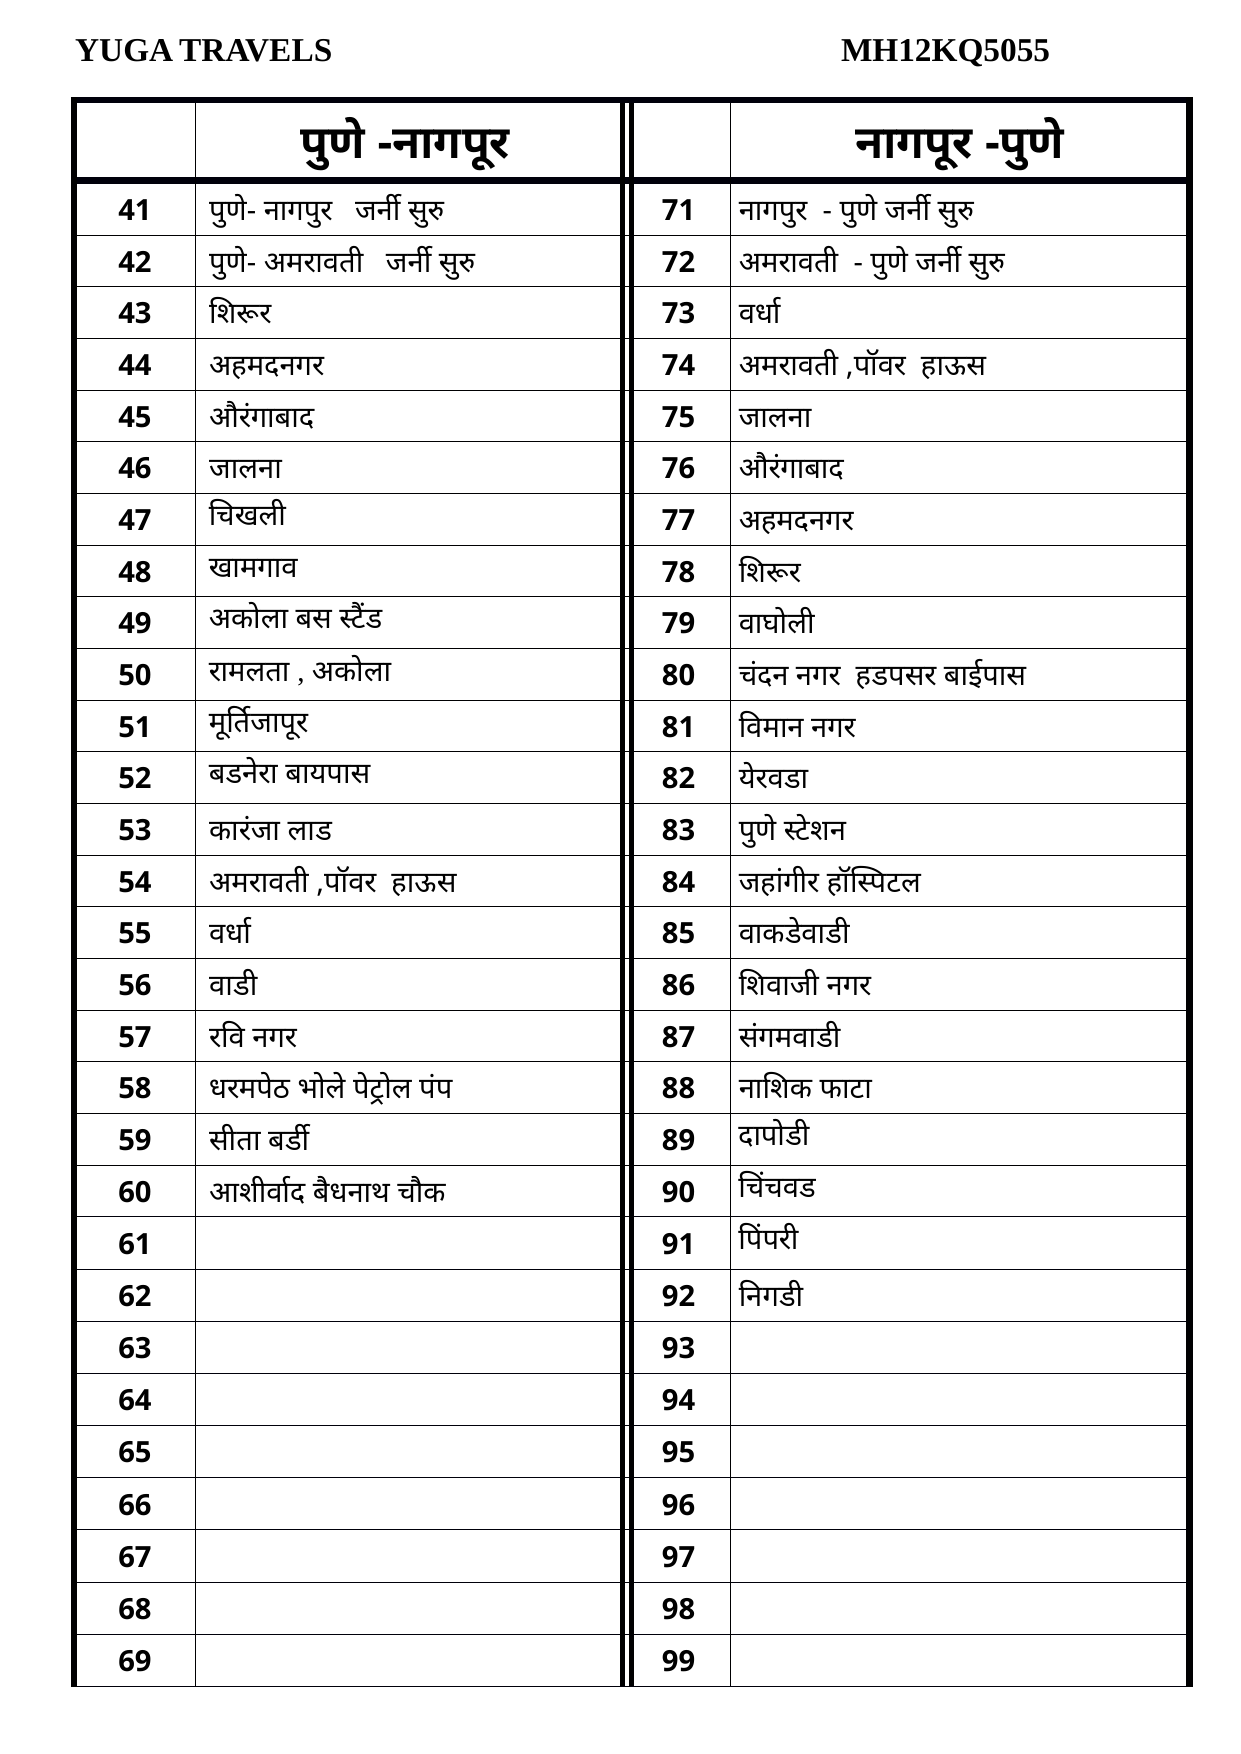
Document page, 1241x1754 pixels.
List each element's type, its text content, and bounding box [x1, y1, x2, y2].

table_cell पिंपरी [731, 1217, 1186, 1268]
table_cell 75 [634, 391, 730, 441]
table_cell 93 [634, 1322, 730, 1373]
table_cell वाडी [196, 959, 620, 1009]
table_cell 81 [634, 701, 730, 751]
table_cell [196, 1270, 620, 1321]
table_cell [731, 1374, 1186, 1425]
table_cell 85 [634, 907, 730, 958]
table_cell येरवडा [731, 752, 1186, 803]
table_cell [196, 1217, 620, 1268]
table_cell 80 [634, 649, 730, 699]
table_cell 90 [634, 1166, 730, 1216]
table_cell बडनेरा बायपास [196, 752, 620, 803]
table_cell 53 [77, 804, 195, 854]
table_cell सीता बर्डी [196, 1114, 620, 1164]
table_header नागपूर -पुणे [731, 103, 1186, 177]
table_cell जालना [196, 442, 620, 493]
table_cell 87 [634, 1011, 730, 1061]
table_cell औरंगाबाद [731, 442, 1186, 493]
table_cell 64 [77, 1374, 195, 1425]
table_cell 44 [77, 339, 195, 389]
table_cell 88 [634, 1062, 730, 1113]
table_cell 74 [634, 339, 730, 389]
table_cell निगडी [731, 1270, 1186, 1321]
table_cell 98 [634, 1583, 730, 1634]
table_cell [196, 1322, 620, 1373]
table_cell 77 [634, 494, 730, 544]
table_cell 94 [634, 1374, 730, 1425]
table_cell 69 [77, 1635, 195, 1686]
table_cell 47 [77, 494, 195, 544]
table_cell दापोडी [731, 1114, 1186, 1164]
table_cell [196, 1583, 620, 1634]
table_cell 55 [77, 907, 195, 958]
table_cell पुणे- नागपुर जर्नी सुरु [196, 184, 620, 234]
table_cell 72 [634, 236, 730, 286]
table_cell 79 [634, 597, 730, 648]
table_cell शिरूर [196, 287, 620, 338]
table_cell अहमदनगर [196, 339, 620, 389]
table_cell 86 [634, 959, 730, 1009]
table_cell [731, 1322, 1186, 1373]
table_cell 96 [634, 1478, 730, 1529]
table_cell संगमवाडी [731, 1011, 1186, 1061]
table_cell 95 [634, 1426, 730, 1477]
table_cell [731, 1635, 1186, 1686]
table_cell [196, 1374, 620, 1425]
table_cell 58 [77, 1062, 195, 1113]
table_header पुणे -नागपूर [196, 103, 620, 177]
table_cell 50 [77, 649, 195, 699]
table_cell 68 [77, 1583, 195, 1634]
table_cell [196, 1478, 620, 1529]
table_cell [196, 1635, 620, 1686]
table_cell अमरावती ,पॉवर हाऊस [196, 856, 620, 906]
table_cell 97 [634, 1530, 730, 1582]
table_cell मूर्तिजापूर [196, 701, 620, 751]
table_cell 91 [634, 1217, 730, 1268]
table_cell वर्धा [731, 287, 1186, 338]
table_cell धरमपेठ भोले पेट्रोल पंप [196, 1062, 620, 1113]
table_cell वाकडेवाडी [731, 907, 1186, 958]
table_cell 84 [634, 856, 730, 906]
table_cell 42 [77, 236, 195, 286]
table_header [634, 103, 730, 177]
table_cell नाशिक फाटा [731, 1062, 1186, 1113]
table_cell पुणे- अमरावती जर्नी सुरु [196, 236, 620, 286]
table_cell चिंचवड [731, 1166, 1186, 1216]
table_cell 48 [77, 546, 195, 596]
table_cell आशीर्वाद बैधनाथ चौक [196, 1166, 620, 1216]
table_header [77, 103, 195, 177]
table_cell जहांगीर हॉस्पिटल [731, 856, 1186, 906]
table_cell 57 [77, 1011, 195, 1061]
table_cell 49 [77, 597, 195, 648]
table_cell 45 [77, 391, 195, 441]
table_cell 99 [634, 1635, 730, 1686]
table_cell नागपुर - पुणे जर्नी सुरु [731, 184, 1186, 234]
table_cell 67 [77, 1530, 195, 1582]
table_cell 65 [77, 1426, 195, 1477]
table_cell कारंजा लाड [196, 804, 620, 854]
table_cell [731, 1426, 1186, 1477]
table_cell 54 [77, 856, 195, 906]
table_cell विमान नगर [731, 701, 1186, 751]
table_cell चंदन नगर हडपसर बाईपास [731, 649, 1186, 699]
table_cell शिरूर [731, 546, 1186, 596]
table_cell 59 [77, 1114, 195, 1164]
table_cell रवि नगर [196, 1011, 620, 1061]
table_cell 73 [634, 287, 730, 338]
table_cell [731, 1530, 1186, 1582]
table_cell 89 [634, 1114, 730, 1164]
table_cell 62 [77, 1270, 195, 1321]
table_cell अमरावती ,पॉवर हाऊस [731, 339, 1186, 389]
table_cell शिवाजी नगर [731, 959, 1186, 1009]
table_cell [196, 1530, 620, 1582]
table_cell 52 [77, 752, 195, 803]
table_cell 66 [77, 1478, 195, 1529]
table_cell 61 [77, 1217, 195, 1268]
table_cell 82 [634, 752, 730, 803]
table_cell अहमदनगर [731, 494, 1186, 544]
table_cell चिखली [196, 494, 620, 544]
table_cell 78 [634, 546, 730, 596]
table_cell 60 [77, 1166, 195, 1216]
table_cell 56 [77, 959, 195, 1009]
table_cell जालना [731, 391, 1186, 441]
table_cell 63 [77, 1322, 195, 1373]
table_cell [196, 1426, 620, 1477]
table_cell रामलता , अकोला [196, 649, 620, 699]
table_cell पुणे स्टेशन [731, 804, 1186, 854]
table_cell 46 [77, 442, 195, 493]
table_cell 76 [634, 442, 730, 493]
table_cell 43 [77, 287, 195, 338]
table_cell [731, 1583, 1186, 1634]
table_cell अमरावती - पुणे जर्नी सुरु [731, 236, 1186, 286]
table_cell [731, 1478, 1186, 1529]
table_cell खामगाव [196, 546, 620, 596]
table_cell 51 [77, 701, 195, 751]
table_cell वर्धा [196, 907, 620, 958]
table_cell अकोला बस स्टैंड [196, 597, 620, 648]
table_cell 71 [634, 184, 730, 234]
table_cell 83 [634, 804, 730, 854]
table_cell 92 [634, 1270, 730, 1321]
table_cell वाघोली [731, 597, 1186, 648]
table_cell 41 [77, 184, 195, 234]
table_cell औरंगाबाद [196, 391, 620, 441]
